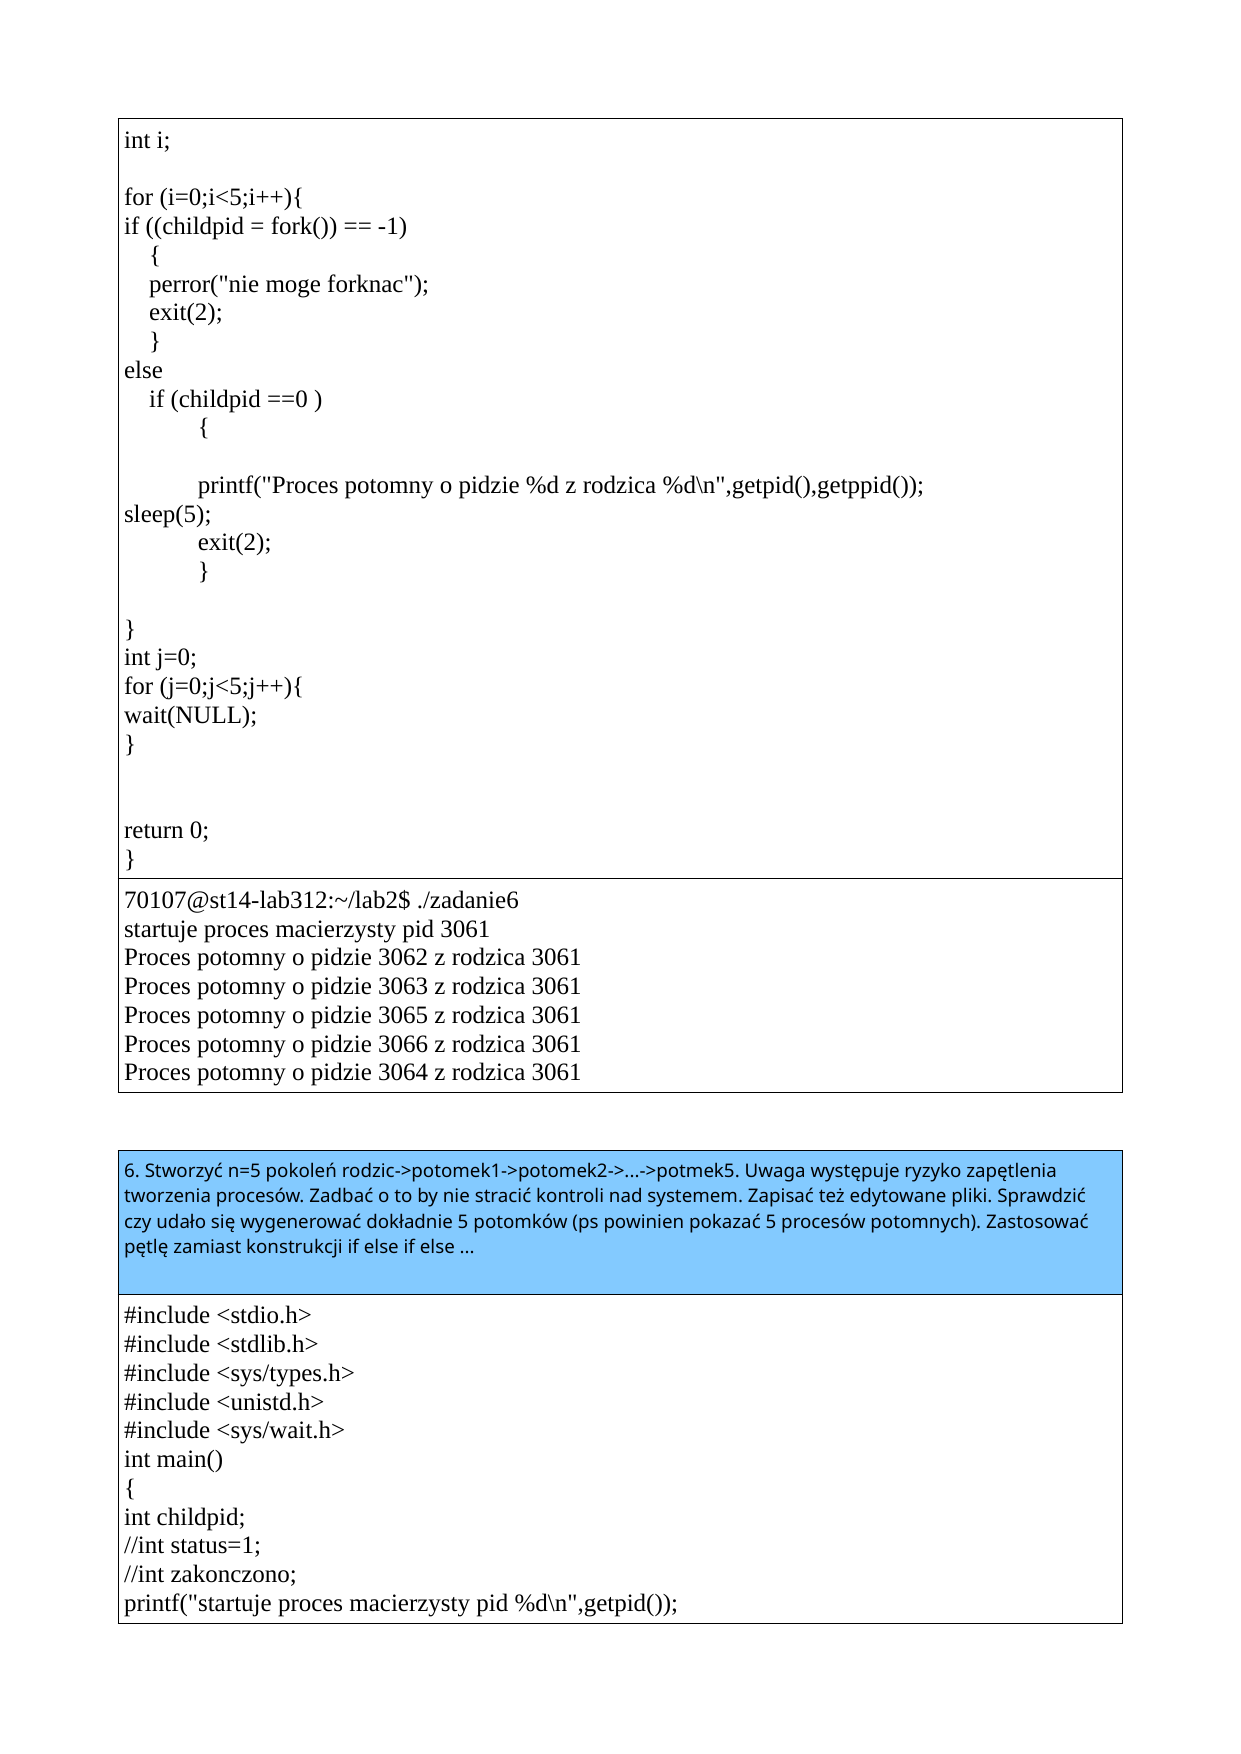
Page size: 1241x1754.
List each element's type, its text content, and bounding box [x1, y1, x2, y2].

table_cell 70107@st14-lab312:~/lab2$ ./zadanie6 startuje proces macierzysty pid 3061 Proces potomny o pidzie 3062 z rodzica 3061 Proces potomny o pidzie 3063 z rodzica 3061 Proces potomny o pidzie 3065 z rodzica 3061 Proces potomny o pidzie 3066 z rodzica 3061 Proces potomny o pidzie 3064 z rodzica 3061 [119, 879, 1122, 1092]
table_cell #include <stdio.h> #include <stdlib.h> #include <sys/types.h> #include <unistd.h> #include <sys/wait.h> int main() { int childpid; //int status=1; //int zakonczono; printf("startuje proces macierzysty pid %d\n",getpid()); [119, 1295, 1122, 1622]
table_header 6. Stworzyć n=5 pokoleń rodzic->potomek1->potomek2->...->potmek5. Uwaga występuje ryzyko zapętlenia tworzenia procesów. Zadbać o to by nie stracić kontroli nad systemem. Zapisać też edytowane pliki. Sprawdzić czy udało się wygenerować dokładnie 5 potomków (ps powinien pokazać 5 procesów potomnych). Zastosować pętlę zamiast konstrukcji if else if else ... [119, 1151, 1122, 1294]
table_cell int i; for (i=0;i<5;i++){ if ((childpid = fork()) == -1) { perror("nie moge forknac"); exit(2); } else if (childpid ==0 ) { printf("Proces potomny o pidzie %d z rodzica %d\n",getpid(),getppid()); sleep(5); exit(2); } } int j=0; for (j=0;j<5;j++){ wait(NULL); } return 0; } [119, 119, 1122, 878]
